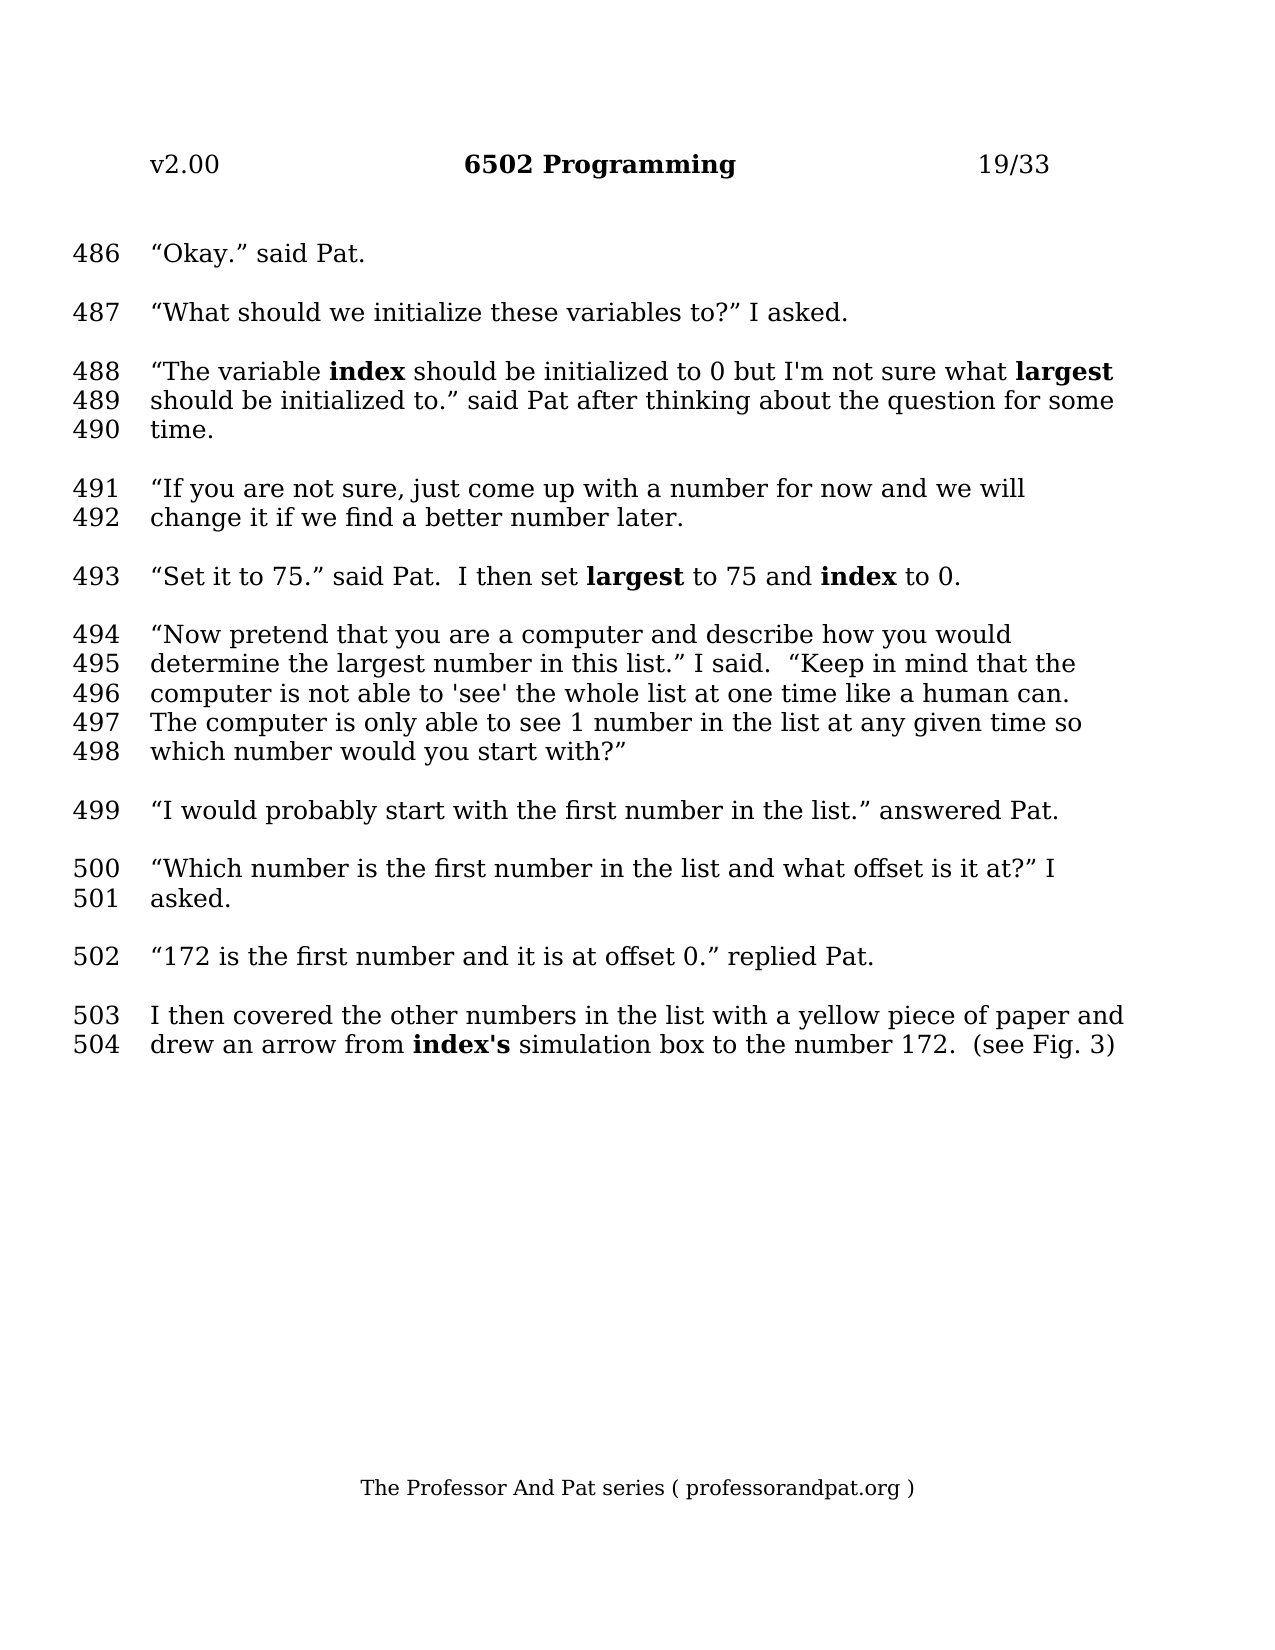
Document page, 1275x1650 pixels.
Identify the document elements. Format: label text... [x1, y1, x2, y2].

text “If you are not sure, just come up with a number for now and we will change it if we find a better number later. [150, 474, 1125, 532]
text “172 is the first number and it is at offset 0.” replied Pat. [150, 942, 1125, 972]
text “What should we initialize these variables to?” I asked. [150, 298, 1125, 327]
text I then covered the other numbers in the list with a yellow piece of paper and drew an arrow from index's simulation box to the number 172. (see Fig. 3) [150, 1001, 1125, 1060]
text “Now pretend that you are a computer and describe how you would determine the largest number in this list.” I said. “Keep in mind that the computer is not able to 'see' the whole list at one time like a human can. The computer is only able to see 1 number in the list at any given time so which number would you start with?” [150, 620, 1125, 767]
text “Set it to 75.” said Pat. I then set largest to 75 and index to 0. [150, 562, 1125, 591]
text “I would probably start with the first number in the list.” answered Pat. [150, 796, 1125, 825]
text “Okay.” said Pat. [150, 239, 1125, 268]
text “Which number is the first number in the list and what offset is it at?” I asked. [150, 854, 1125, 913]
text “The variable index should be initialized to 0 but I'm not sure what largest should be initialized to.” said Pat after thinking about the question for some time. [150, 356, 1125, 444]
